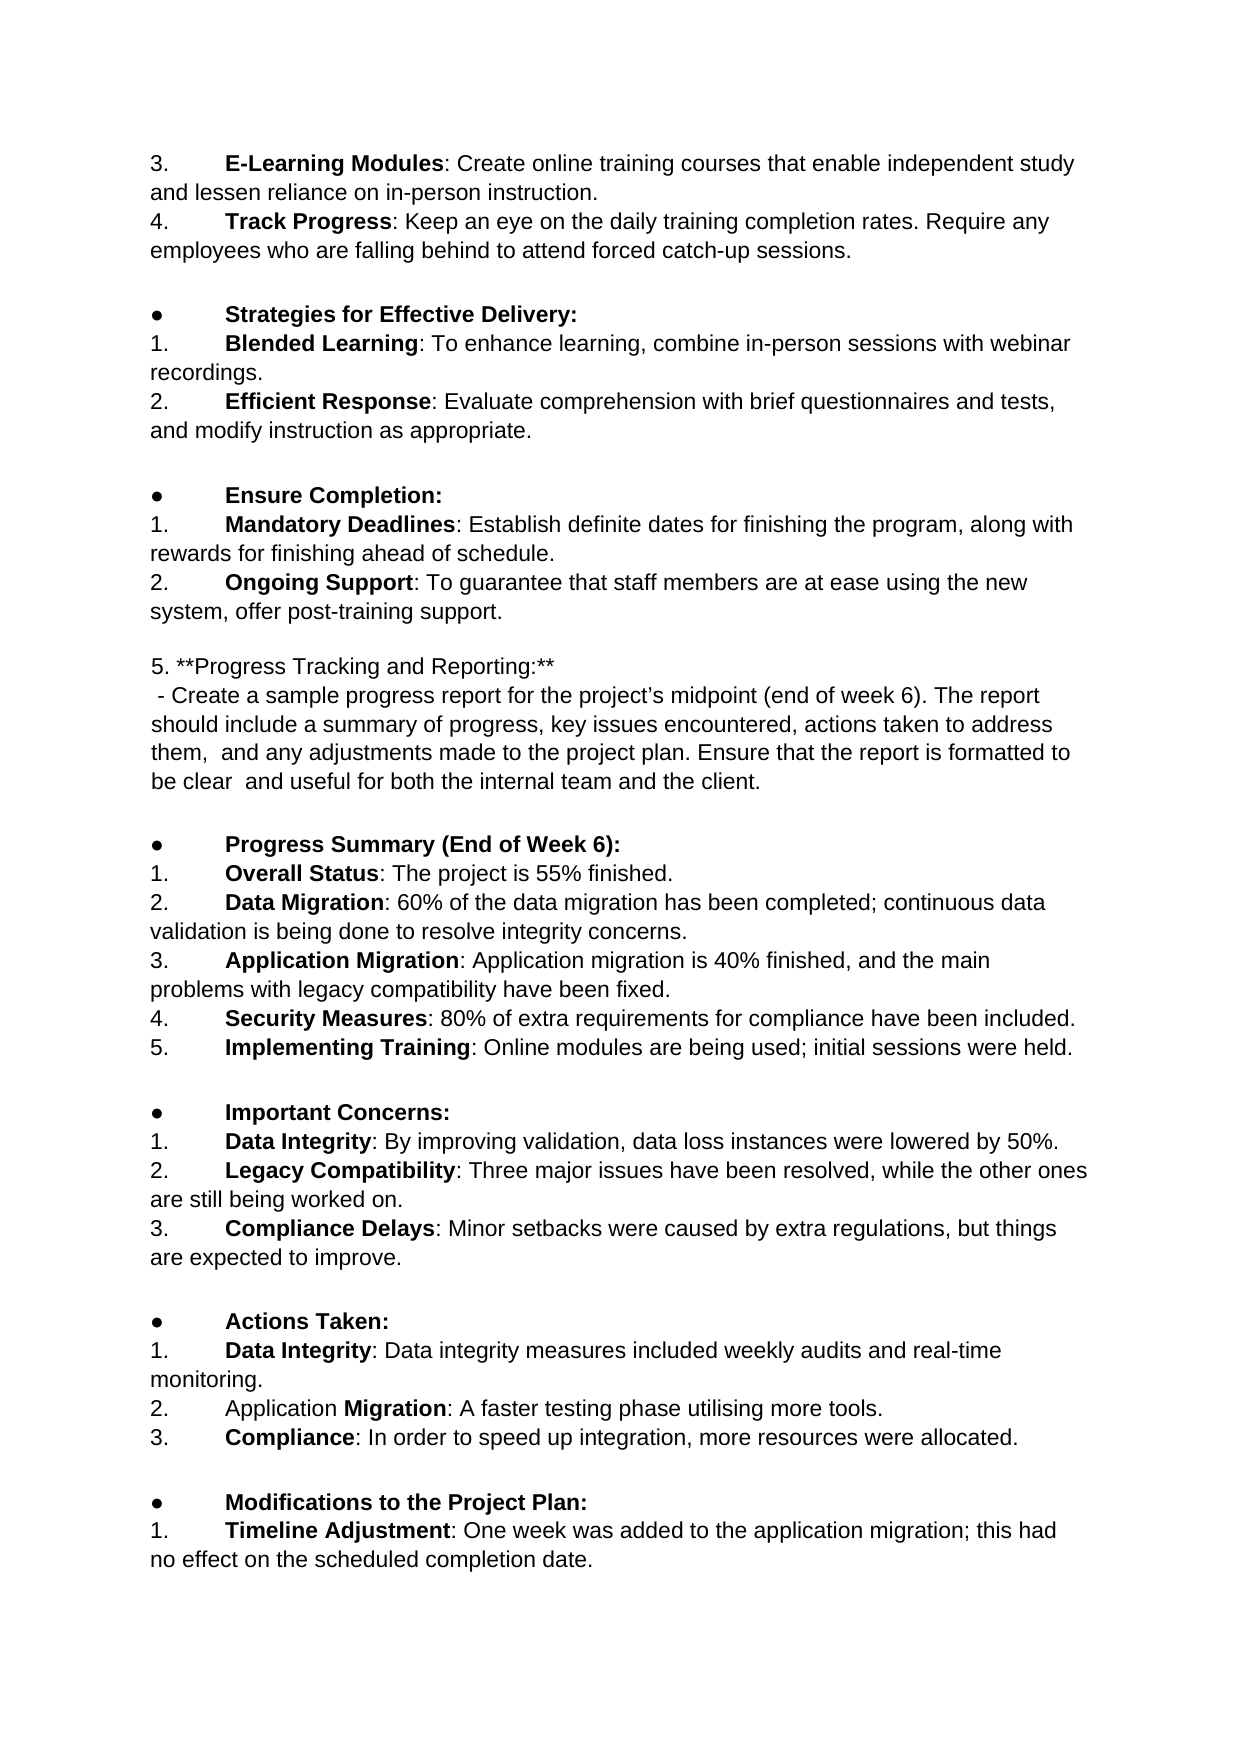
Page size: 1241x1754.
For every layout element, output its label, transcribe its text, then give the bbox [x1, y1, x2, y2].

list Timeline Adjustment: One week was added to the application migration; this had no effect on the scheduled completion date. [150, 1517, 1088, 1573]
list Blended Learning: To enhance learning, combine in-person sessions with webinar recordings. [150, 330, 1088, 386]
text 5. **Progress Tracking and Reporting:** [151, 653, 1090, 679]
list Implementing Training: Online modules are being used; initial sessions were held. [150, 1034, 1088, 1060]
list Application Migration: Application migration is 40% finished, and the main problems with legacy compatibility have been fixed. [150, 947, 1088, 1002]
list Ongoing Support: To guarantee that staff members are at ease using the new system, offer post-training support. [150, 569, 1088, 624]
list Track Progress: Keep an eye on the daily training completion rates. Require any employees who are falling behind to attend forced catch-up sessions. [150, 208, 1088, 263]
list Data Migration: 60% of the data migration has been completed; continuous data validation is being done to resolve integrity concerns. [150, 889, 1088, 944]
list Modifications to the Project Plan: [150, 1488, 1088, 1515]
list Security Measures: 80% of extra requirements for compliance have been included. [150, 1005, 1088, 1031]
list Overall Status: The project is 55% finished. [150, 860, 1088, 887]
text - Create a sample progress report for the project’s midpoint (end of week 6). The report should include a summary of progress, key issues encountered, actions taken to address them, and any adjustments made to the project plan. Ensure that the report is formatted to be clear and useful for both the internal team and the client. [151, 682, 1082, 794]
list Mandatory Deadlines: Establish definite dates for finishing the program, along with rewards for finishing ahead of schedule. [150, 511, 1088, 566]
list Ensure Completion: [150, 482, 1088, 508]
list Legacy Compatibility: Three major issues have been resolved, while the other ones are still being worked on. [150, 1157, 1088, 1212]
list Efficient Response: Evaluate comprehension with brief questionnaires and tests, and modify instruction as appropriate. [150, 388, 1088, 444]
list Strategies for Effective Delivery: [150, 301, 1088, 328]
list Data Integrity: Data integrity measures included weekly audits and real-time monitoring. [150, 1337, 1088, 1392]
list Application Migration: A faster testing phase utilising more tools. [150, 1395, 1088, 1421]
list Data Integrity: By improving validation, data loss instances were lowered by 50%. [150, 1128, 1088, 1154]
list Compliance Delays: Minor setbacks were caused by extra regulations, but things are expected to improve. [150, 1214, 1088, 1270]
list Progress Summary (End of Week 6): [150, 831, 1088, 858]
list Compliance: In order to speed up integration, more resources were allocated. [150, 1424, 1088, 1450]
list Actions Taken: [150, 1308, 1088, 1334]
list E-Learning Modules: Create online training courses that enable independent study and lessen reliance on in-person instruction. [150, 150, 1088, 205]
list Important Concerns: [150, 1099, 1088, 1125]
